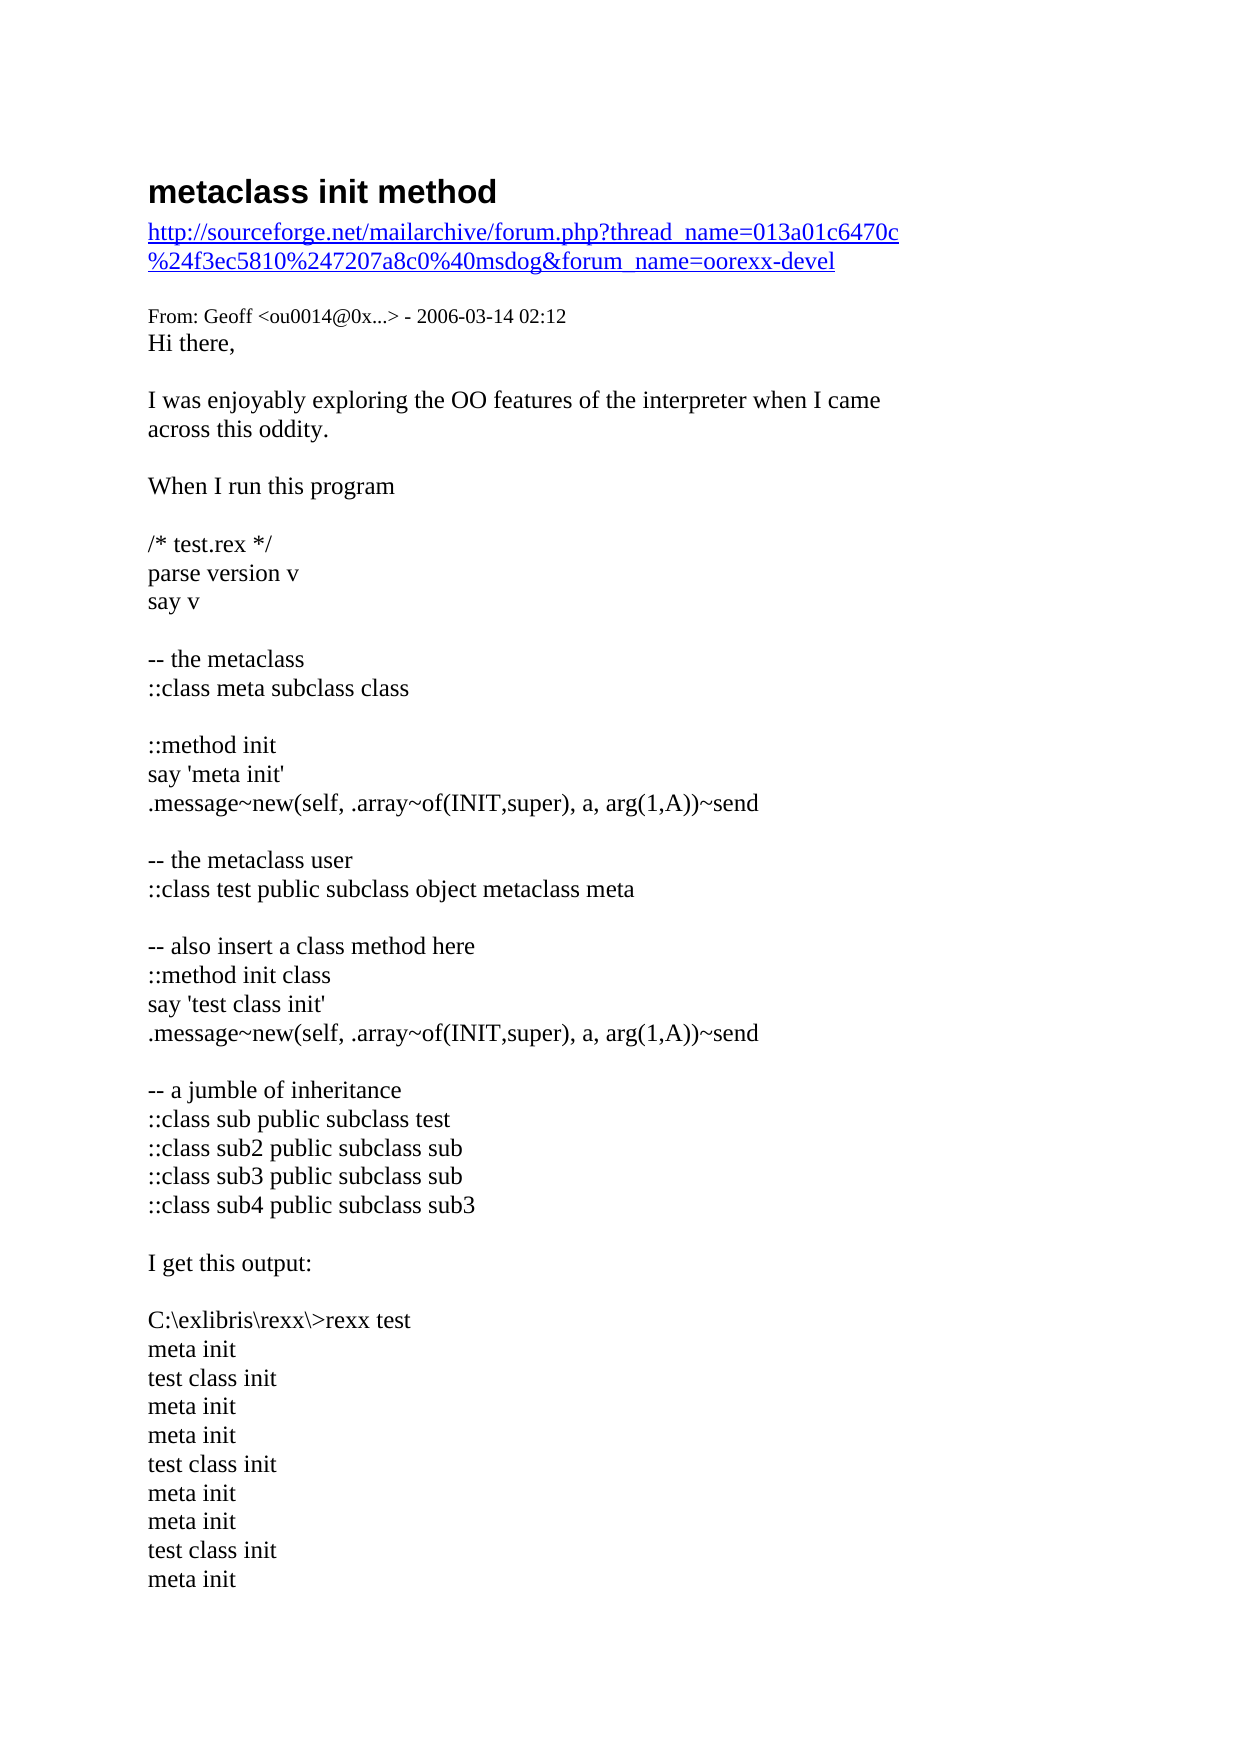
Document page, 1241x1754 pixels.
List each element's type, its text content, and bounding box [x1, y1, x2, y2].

subtitle metaclass init method [148, 173, 1093, 211]
text From: Geoff <ou0014@0x...> - 2006-03-14 02:12 [148, 303, 1093, 328]
text Hi there, I was enjoyably exploring the OO features of the interpreter when I came across this oddity. When I run this program /* test.rex */ parse version v say v -- the metaclass ::class meta subclass class ::method init say 'meta init' .message~new(self, .array~of(INIT,super), a, arg(1,A))~send -- the metaclass user ::class test public subclass object metaclass meta -- also insert a class method here ::method init class say 'test class init' .message~new(self, .array~of(INIT,super), a, arg(1,A))~send -- a jumble of inheritance ::class sub public subclass test ::class sub2 public subclass sub ::class sub3 public subclass sub ::class sub4 public subclass sub3 I get this output: C:\exlibris\rexx\>rexx test meta init test class init meta init meta init test class init meta init meta init test class init meta init [148, 328, 1093, 1593]
text http://sourceforge.net/mailarchive/forum.php?thread_name=013a01c6470c%24f3ec5810%247207a8c0%40msdog&forum_name=oorexx-devel [148, 217, 1093, 275]
